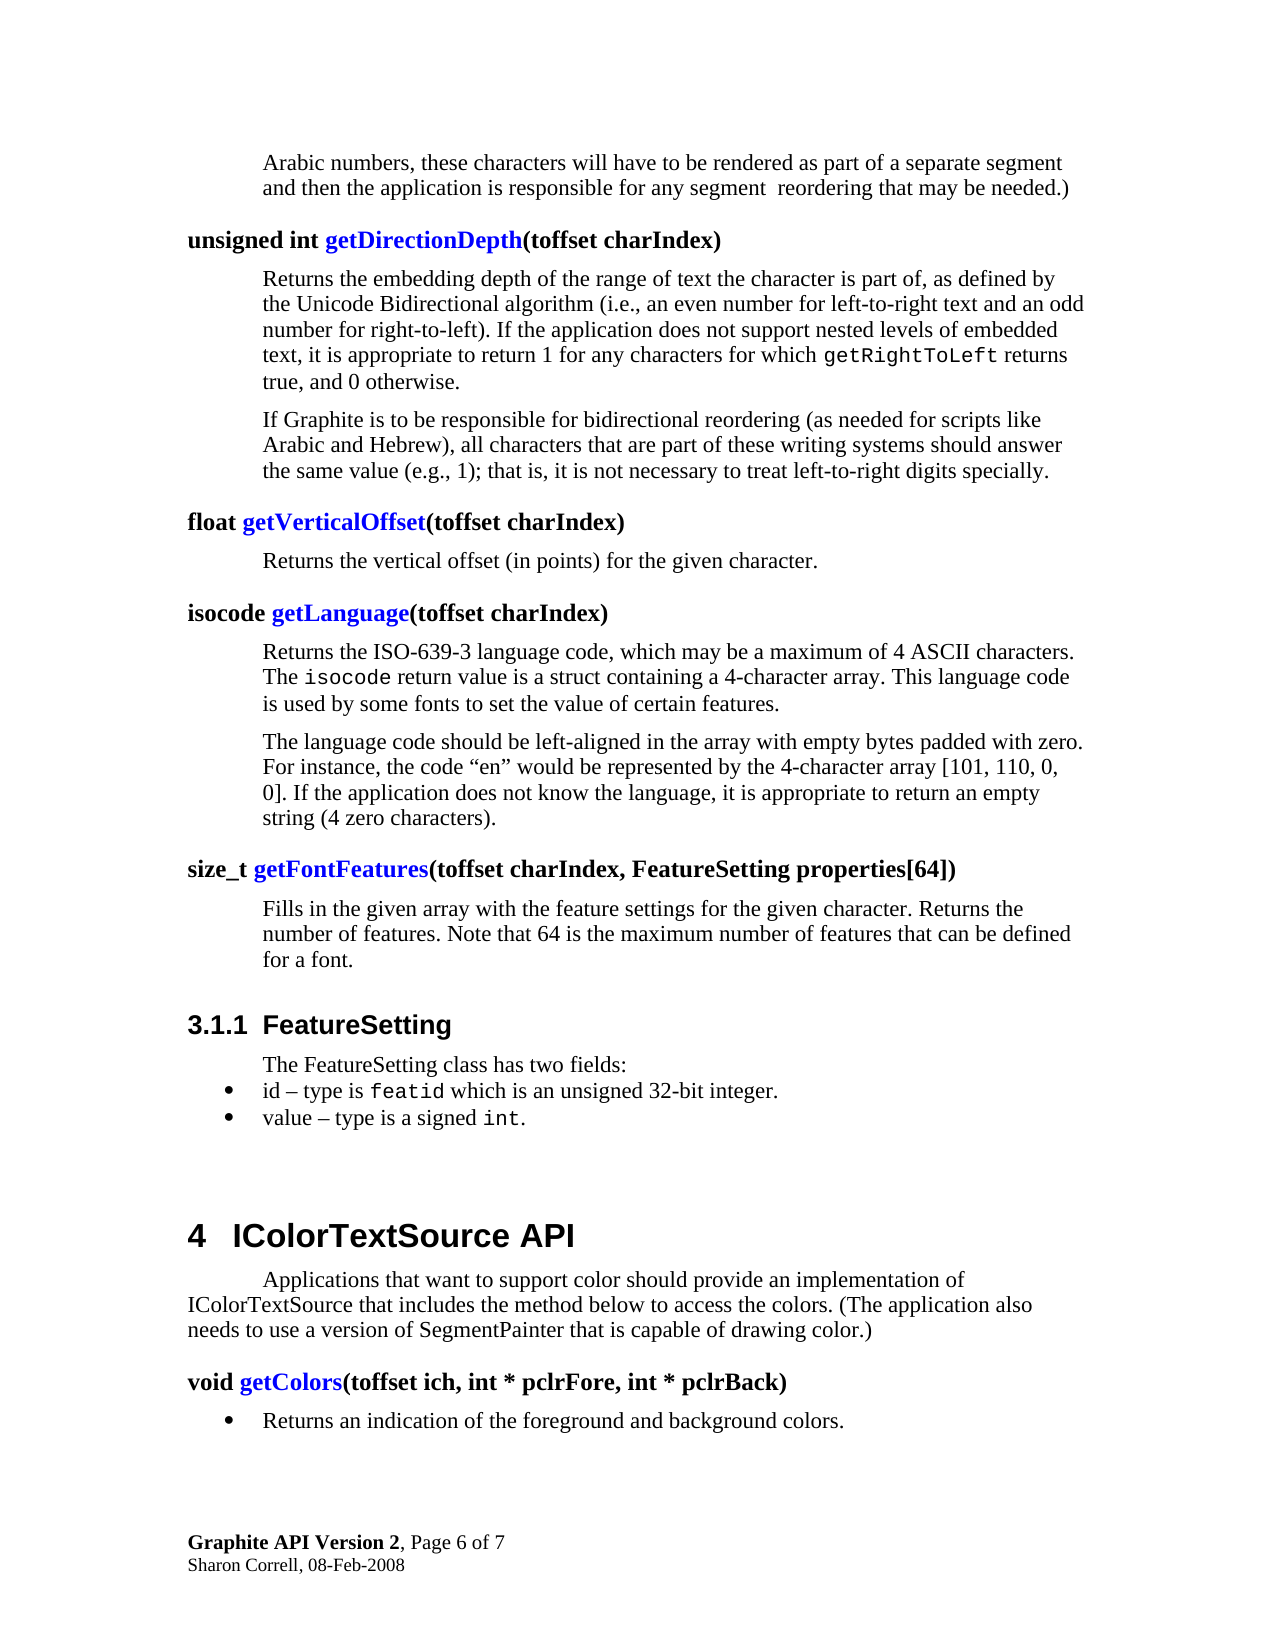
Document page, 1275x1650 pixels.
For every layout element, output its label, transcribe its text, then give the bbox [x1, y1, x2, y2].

text The FeatureSetting class has two fields: [187, 1052, 1087, 1078]
text Returns the ISO-639-3 language code, which may be a maximum of 4 ASCII characters. The isocode return value is a struct containing a 4-character array. This language code is used by some fonts to set the value of certain features. [262, 639, 1087, 716]
text float getVerticalOffset(toffset charIndex) [187, 508, 1087, 536]
text unsigned int getDirectionDepth(toffset charIndex) [187, 226, 1087, 253]
text Returns the vertical offset (in points) for the given character. [262, 548, 1087, 574]
text The language code should be left-aligned in the array with empty bytes padded with zero. For instance, the code “en” would be represented by the 4-character array [101, 110, 0, 0]. If the application does not know the language, it is appropriate to return an empty string (4 zero characters). [262, 729, 1087, 831]
text Applications that want to support color should provide an implementation of IColorTextSource that includes the method below to access the colors. (The application also needs to use a version of SegmentPainter that is capable of drawing color.) [187, 1267, 1087, 1343]
text size_t getFontFeatures(toffset charIndex, FeatureSetting properties[64]) [187, 856, 1087, 883]
subtitle FeatureSetting [187, 1009, 1087, 1040]
text isocode getLanguage(toffset charIndex) [187, 599, 1087, 626]
text Arabic numbers, these characters will have to be rendered as part of a separate segment and then the application is responsible for any segment reordering that may be needed.) [262, 150, 1087, 201]
list id – type is featid which is an unsigned 32-bit integer. [225, 1078, 1087, 1104]
subtitle IColorTextSource API [187, 1217, 1087, 1254]
text void getColors(toffset ich, int * pclrFore, int * pclrBack) [187, 1368, 1087, 1396]
text Returns the embedding depth of the range of text the character is part of, as defined by the Unicode Bidirectional algorithm (i.e., an even number for left-to-right text and an odd number for right-to-left). If the application does not support nested levels of embedded text, it is appropriate to return 1 for any characters for which getRightToLeft returns true, and 0 otherwise. [262, 266, 1087, 394]
text Fills in the given array with the feature settings for the given character. Returns the number of features. Note that 64 is the maximum number of features that can be defined for a font. [262, 896, 1087, 972]
list Returns an indication of the foreground and background colors. [225, 1408, 1087, 1433]
text If Graphite is to be responsible for bidirectional reordering (as needed for scripts like Arabic and Hebrew), all characters that are part of these writing systems should answer the same value (e.g., 1); that is, it is not necessary to treat left-to-right digits specially. [262, 407, 1087, 483]
list value – type is a signed int. [225, 1104, 1087, 1131]
